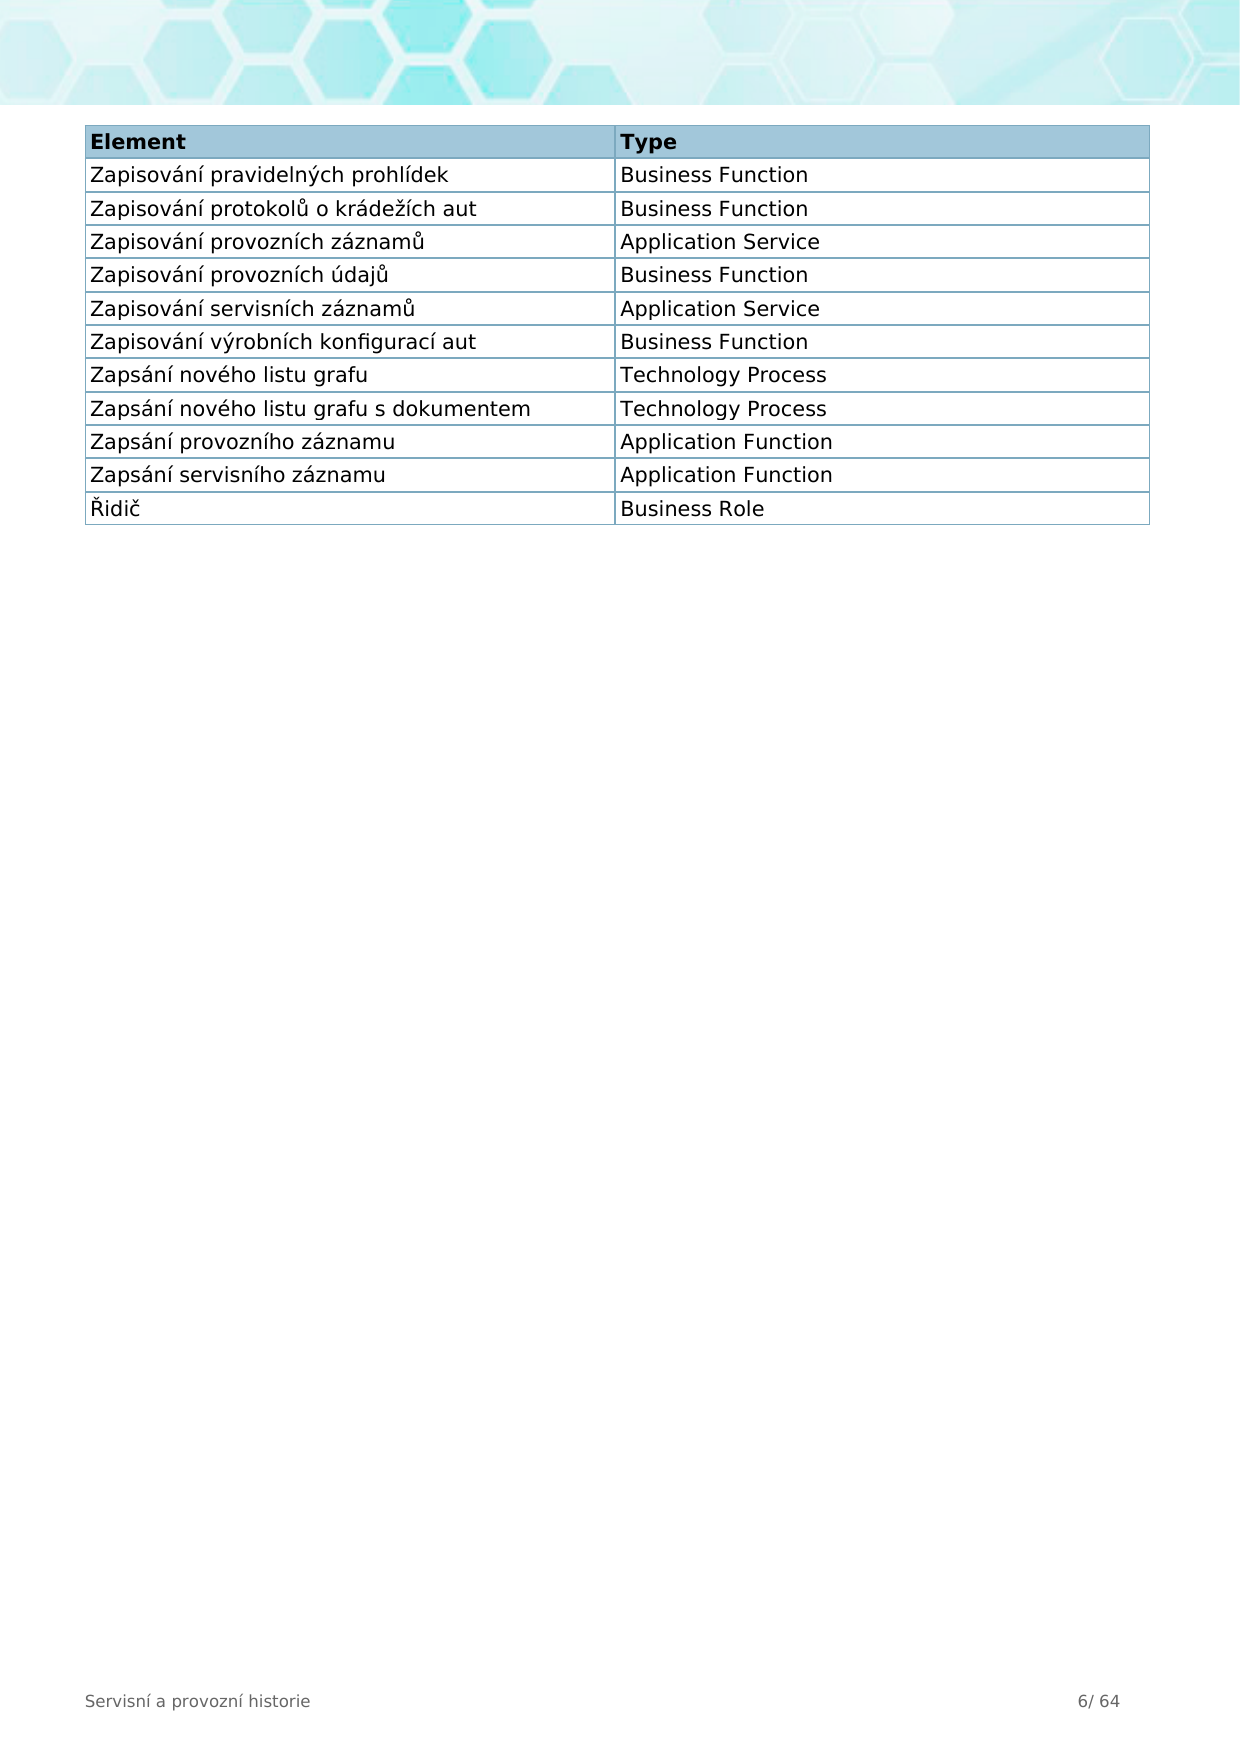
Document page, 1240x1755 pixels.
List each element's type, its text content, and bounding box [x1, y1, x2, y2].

table_cell [1150, 125, 1155, 158]
table_cell [1150, 192, 1155, 225]
table_cell [1150, 225, 1155, 258]
table_cell 6 [919, 1650, 1088, 1754]
table_cell [1150, 325, 1155, 358]
table_cell [1150, 292, 1155, 325]
table_cell [0, 105, 84, 125]
table_cell Zapsání nového listu grafu s dokumentem [86, 393, 614, 424]
table_cell Business Function [616, 193, 1149, 224]
table_cell Servisní a provozní historie [85, 1650, 919, 1754]
table_cell [0, 158, 84, 192]
table_cell [1150, 258, 1155, 292]
table_cell Řidič [86, 493, 614, 524]
table_cell Application Service [616, 293, 1149, 324]
table_cell Business Function [616, 259, 1149, 291]
table_cell Type [616, 126, 1149, 157]
table_cell [1155, 125, 1239, 158]
table_cell [0, 325, 84, 358]
table_cell Technology Process [616, 393, 1149, 424]
table_cell Technology Process [616, 359, 1149, 391]
table_cell [1155, 525, 1239, 1650]
table_cell [0, 492, 84, 525]
table_cell [615, 105, 919, 125]
table_cell [1155, 392, 1239, 425]
table_cell [1150, 492, 1155, 525]
table_cell [0, 425, 84, 458]
table_cell Zapisování výrobních konfigurací aut [86, 326, 614, 357]
table_cell [0, 225, 84, 258]
table_cell [0, 358, 84, 392]
table_cell [1155, 258, 1239, 292]
table_cell [1155, 192, 1239, 225]
table_cell [1150, 525, 1155, 1650]
table_cell [1150, 358, 1155, 392]
table_cell [0, 292, 84, 325]
table_cell Business Function [616, 326, 1149, 357]
table_cell [1155, 292, 1239, 325]
table_cell Zapsání servisního záznamu [86, 459, 614, 491]
table_cell Element [86, 126, 614, 157]
table_cell [1155, 1650, 1239, 1754]
table_cell Application Service [616, 226, 1149, 257]
table_cell [85, 105, 615, 125]
table_cell [0, 1650, 84, 1754]
table_cell [1155, 105, 1239, 125]
table_cell [1155, 358, 1239, 392]
table_cell [85, 525, 615, 1650]
table_cell / 64 [1088, 1650, 1155, 1754]
table_cell [1155, 158, 1239, 192]
table_cell [1150, 425, 1155, 458]
table_cell Zapisování pravidelných prohlídek [86, 159, 614, 191]
table_cell [1155, 458, 1239, 492]
table_cell [919, 105, 1088, 125]
table_cell Zapisování provozních záznamů [86, 226, 614, 257]
table_cell [1150, 105, 1155, 125]
table_cell Application Function [616, 459, 1149, 491]
table_cell Zapsání provozního záznamu [86, 426, 614, 457]
table_cell [1155, 425, 1239, 458]
table_cell [615, 525, 919, 1650]
table_cell [0, 192, 84, 225]
table_cell [1155, 325, 1239, 358]
table_cell [0, 125, 84, 158]
table_cell [1155, 225, 1239, 258]
table_cell Application Function [616, 426, 1149, 457]
table_cell [919, 525, 1088, 1650]
table_cell Zapisování provozních údajů [86, 259, 614, 291]
table_cell [1155, 492, 1239, 525]
table_cell Business Role [616, 493, 1149, 524]
table_cell [1088, 105, 1150, 125]
table_cell Zapisování servisních záznamů [86, 293, 614, 324]
table_cell Zapsání nového listu grafu [86, 359, 614, 391]
table_cell [1150, 458, 1155, 492]
table_cell Zapisování protokolů o krádežích aut [86, 193, 614, 224]
table_cell [0, 392, 84, 425]
table_cell [1088, 525, 1150, 1650]
table_cell [0, 525, 84, 1650]
table_cell [0, 258, 84, 292]
table_cell [1150, 158, 1155, 192]
table_cell Business Function [616, 159, 1149, 191]
table_cell [0, 458, 84, 492]
table_cell [1150, 392, 1155, 425]
